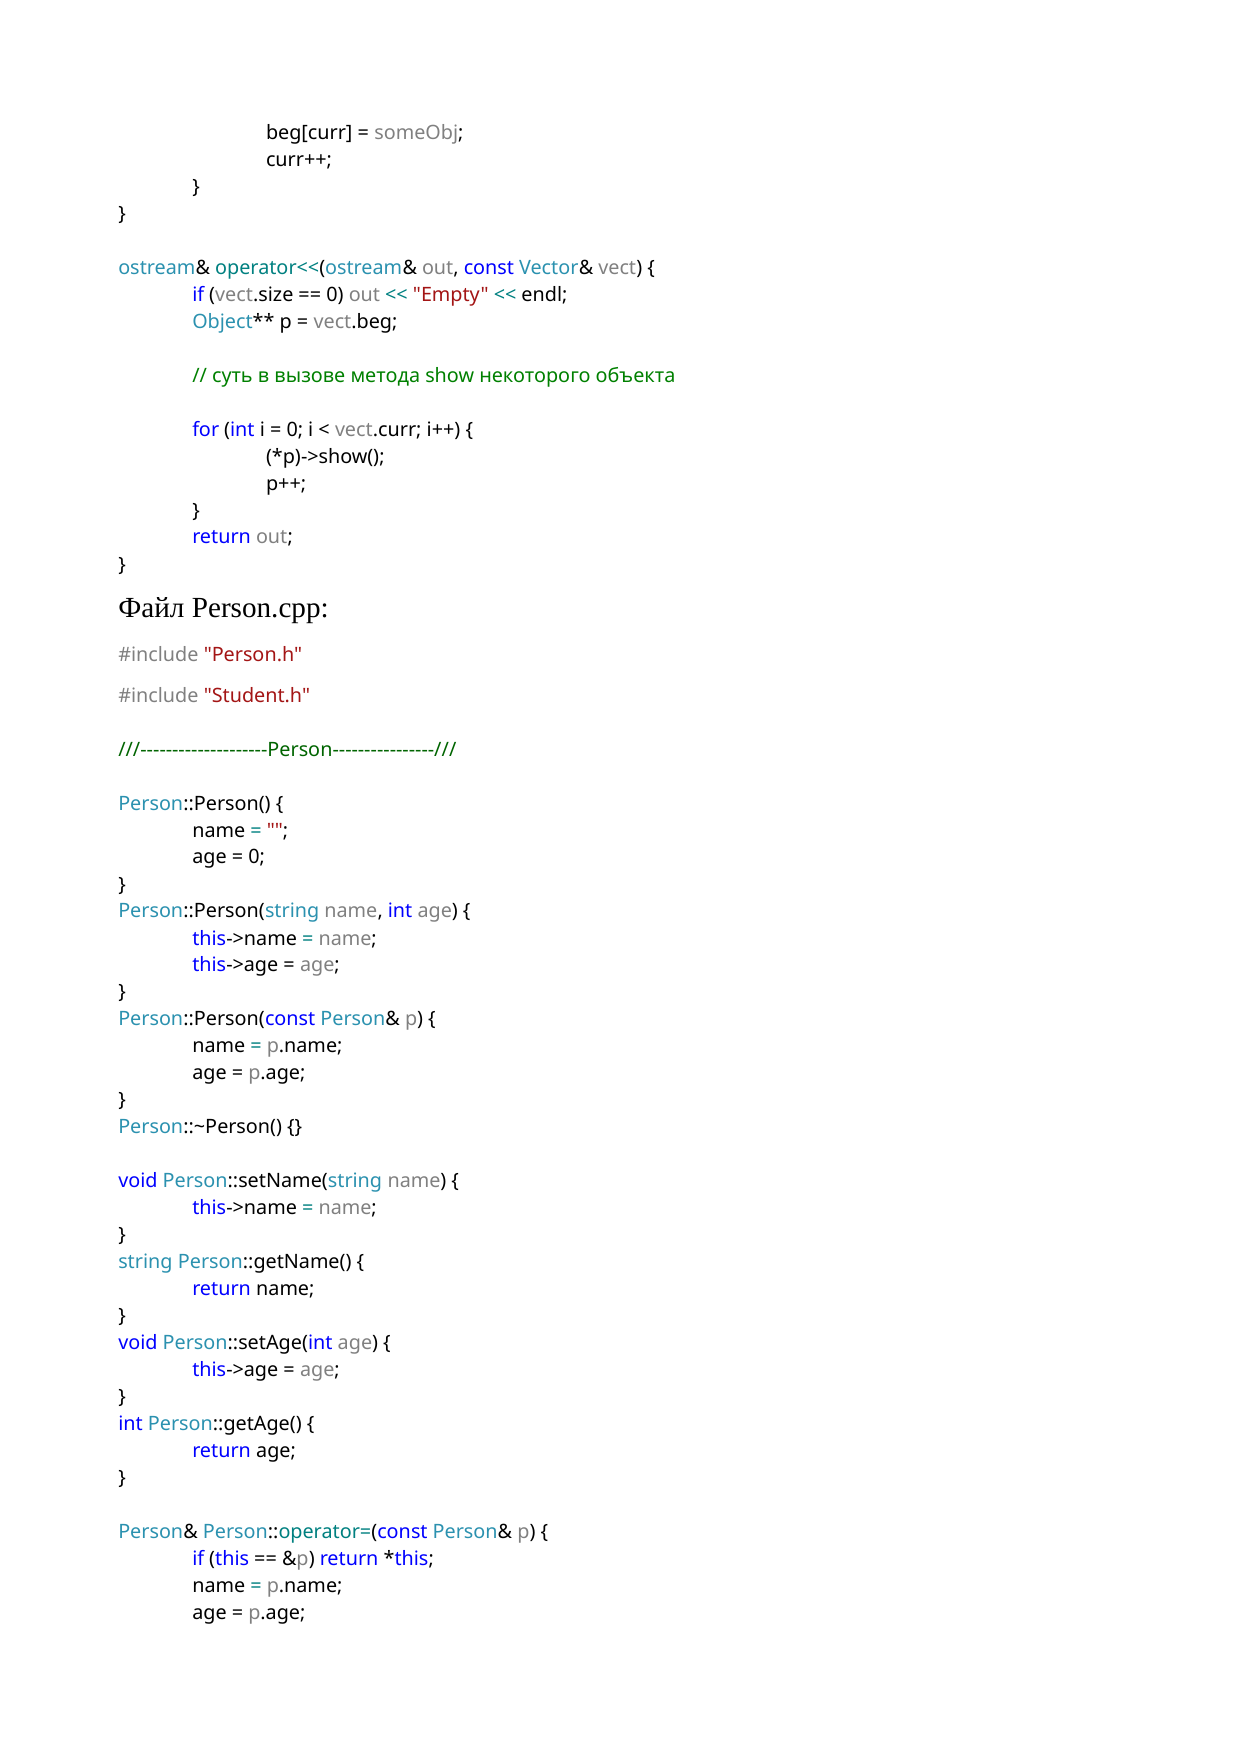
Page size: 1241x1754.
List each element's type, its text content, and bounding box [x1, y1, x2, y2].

text (*p)->show(); [118, 442, 1122, 469]
text curr++; [118, 145, 1122, 172]
text } [118, 1463, 1122, 1490]
text } [118, 199, 1122, 226]
text Файл Person.cpp: [118, 590, 1122, 624]
text name = ""; [118, 816, 1122, 843]
text this->age = age; [118, 1355, 1122, 1382]
text } [118, 978, 1122, 1005]
text return age; [118, 1436, 1122, 1463]
text void Person::setAge(int age) { [118, 1328, 1122, 1355]
text ostream& operator<<(ostream& out, const Vector& vect) { [118, 253, 1122, 280]
text } [118, 172, 1122, 199]
text Person::~Person() {} [118, 1113, 1122, 1139]
text int Person::getAge() { [118, 1409, 1122, 1436]
text return out; [118, 523, 1122, 550]
text beg[curr] = someObj; [118, 118, 1122, 145]
text // суть в вызове метода show некоторого объекта [118, 361, 1122, 388]
text if (this == &p) return *this; [118, 1544, 1122, 1571]
text name = p.name; [118, 1032, 1122, 1059]
text p++; [118, 469, 1122, 496]
text if (vect.size == 0) out << "Empty" << endl; [118, 280, 1122, 307]
text #include "Person.h" [118, 641, 1122, 667]
text this->age = age; [118, 951, 1122, 978]
text } [118, 550, 1122, 577]
text ///--------------------Person----------------/// [118, 735, 1122, 762]
text Person& Person::operator=(const Person& p) { [118, 1517, 1122, 1544]
text } [118, 1221, 1122, 1247]
text } [118, 1382, 1122, 1409]
text void Person::setName(string name) { [118, 1167, 1122, 1193]
text name = p.name; [118, 1571, 1122, 1598]
text Object** p = vect.beg; [118, 307, 1122, 334]
text this->name = name; [118, 924, 1122, 951]
text age = p.age; [118, 1059, 1122, 1086]
text } [118, 1086, 1122, 1113]
text age = 0; [118, 843, 1122, 870]
text } [118, 870, 1122, 897]
text return name; [118, 1274, 1122, 1301]
text #include "Student.h" [118, 681, 1122, 708]
text Person::Person() { [118, 789, 1122, 816]
text for (int i = 0; i < vect.curr; i++) { [118, 415, 1122, 442]
text } [118, 1301, 1122, 1328]
text this->name = name; [118, 1193, 1122, 1221]
text } [118, 496, 1122, 523]
text Person::Person(string name, int age) { [118, 897, 1122, 924]
text Person::Person(const Person& p) { [118, 1005, 1122, 1032]
text age = p.age; [118, 1598, 1122, 1625]
text string Person::getName() { [118, 1247, 1122, 1274]
